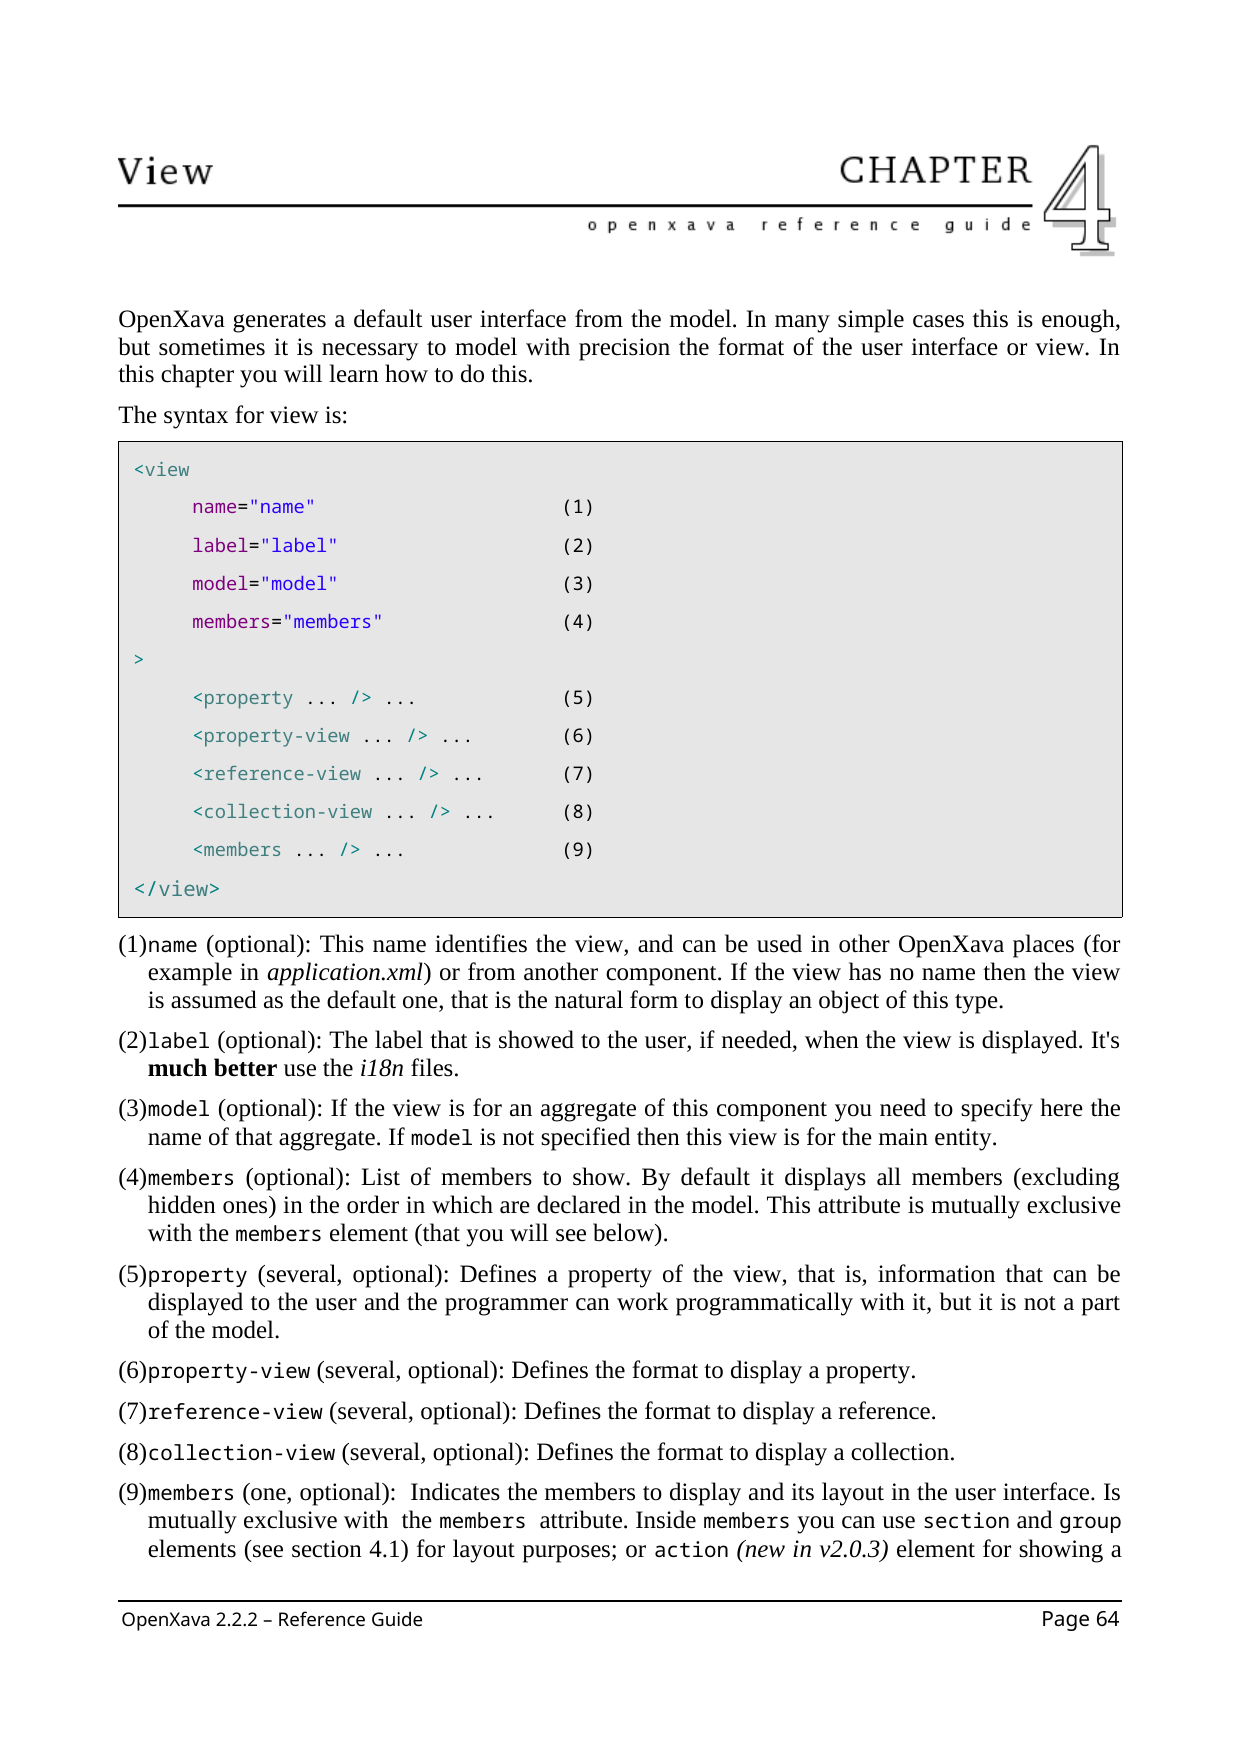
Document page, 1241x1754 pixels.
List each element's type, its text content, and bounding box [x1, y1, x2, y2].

text OpenXava generates a default user interface from the model. In many simple cases this is enough, but sometimes it is necessary to model with precision the format of the user interface or view. In this chapter you will learn how to do this. [118, 305, 1122, 388]
list name (optional): This name identifies the view, and can be used in other OpenXava places (for example in application.xml) or from another component. If the view has no name then the view is assumed as the default one, that is the natural form to display an object of this type. [118, 930, 1122, 1013]
text > [119, 631, 1122, 669]
text <members ... /> ... (9) [119, 821, 1122, 859]
list members (optional): List of members to show. By default it displays all members (excluding hidden ones) in the order in which are declared in the model. This attribute is mutually exclusive with the members element (that you will see below). [118, 1163, 1122, 1247]
text The syntax for view is: [118, 401, 1122, 428]
list members (one, optional): Indicates the members to display and its layout in the user interface. Is mutually exclusive with the members attribute. Inside members you can use section and group elements (see section 4.1) for layout purposes; or action (new in v2.0.3) element for showing a [118, 1478, 1122, 1563]
picture [118, 118, 1122, 288]
text </view> [119, 859, 1122, 917]
text <view [119, 442, 1122, 479]
text <reference-view ... /> ... (7) [119, 745, 1122, 783]
list property-view (several, optional): Defines the format to display a property. [118, 1356, 1122, 1384]
text name="name" (1) [119, 479, 1122, 517]
subtitle View [118, 288, 1122, 293]
text <collection-view ... /> ... (8) [119, 783, 1122, 821]
list model (optional): If the view is for an aggregate of this component you need to specify here the name of that aggregate. If model is not specified then this view is for the main entity. [118, 1094, 1122, 1151]
list property (several, optional): Defines a property of the view, that is, information that can be displayed to the user and the programmer can work programmatically with it, but it is not a part of the model. [118, 1260, 1122, 1344]
text members="members" (4) [119, 593, 1122, 631]
list label (optional): The label that is showed to the user, if needed, when the view is displayed. It's much better use the i18n files. [118, 1026, 1122, 1082]
text label="label" (2) [119, 517, 1122, 555]
list reference-view (several, optional): Defines the format to display a reference. [118, 1397, 1122, 1425]
list collection-view (several, optional): Defines the format to display a collection. [118, 1438, 1122, 1466]
text <property-view ... /> ... (6) [119, 707, 1122, 745]
text <property ... /> ... (5) [119, 669, 1122, 707]
text model="model" (3) [119, 555, 1122, 593]
